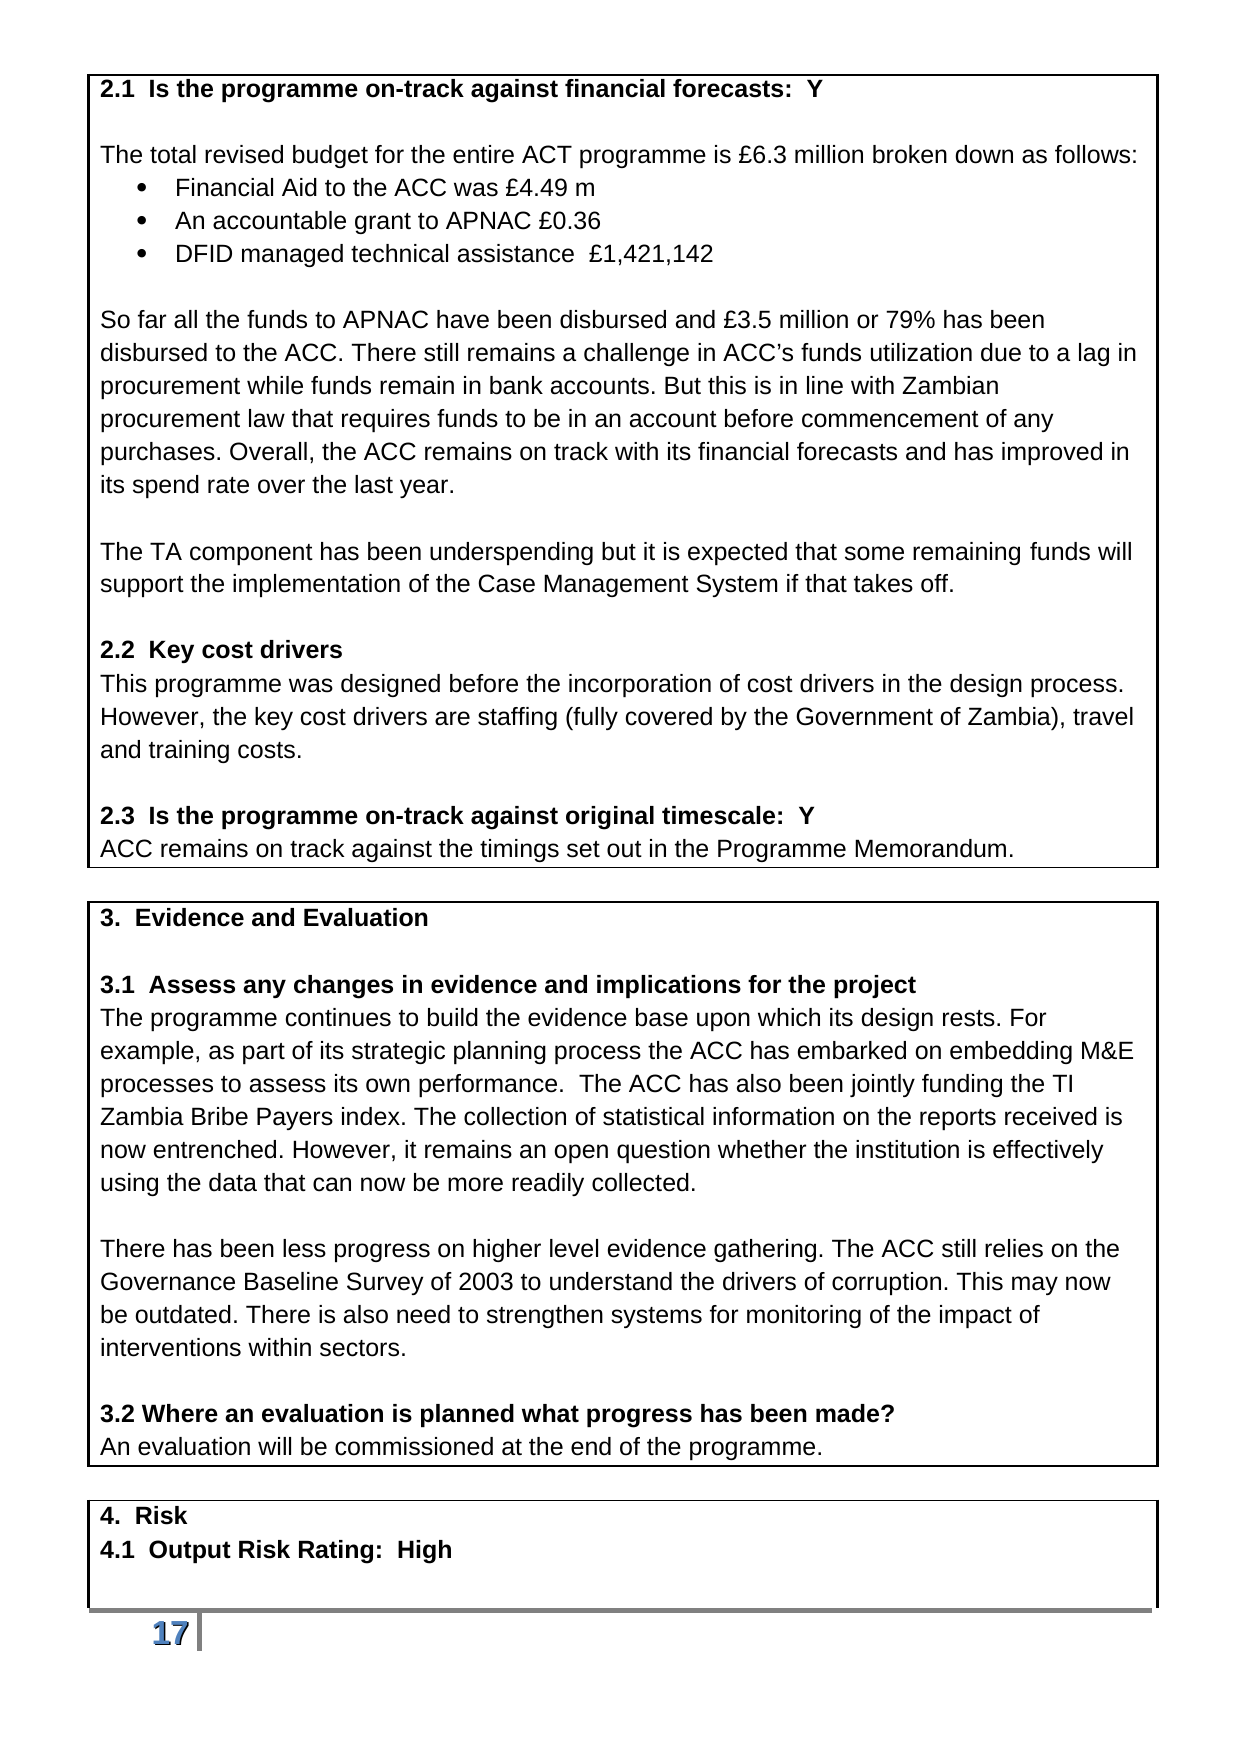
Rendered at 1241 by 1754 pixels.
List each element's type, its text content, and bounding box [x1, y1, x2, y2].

table_cell 3.1 Assess any changes in evidence and implications for the project The programme continues to build the evidence base upon which its design rests. For example, as part of its strategic planning process the ACC has embarked on embedding M&E processes to assess its own performance. The ACC has also been jointly funding the TI Zambia Bribe Payers index. The collection of statistical information on the reports received is now entrenched. However, it remains an open question whether the institution is effectively using the data that can now be more readily collected. There has been less progress on higher level evidence gathering. The ACC still relies on the Governance Baseline Survey of 2003 to understand the drivers of corruption. This may now be outdated. There is also need to strengthen systems for monitoring of the impact of interventions within sectors. 3.2 Where an evaluation is planned what progress has been made? An evaluation will be commissioned at the end of the programme. [90, 937, 1156, 1465]
table_header 4. Risk [90, 1501, 1156, 1535]
table_cell 2.1 Is the programme on-track against financial forecasts: Y The total revised budget for the entire ACT programme is £6.3 million broken down as follows: Financial Aid to the ACC was £4.49 m An accountable grant to APNAC £0.36 DFID managed technical assistance £1,421,142 So far all the funds to APNAC have been disbursed and £3.5 million or 79% has been disbursed to the ACC. There still remains a challenge in ACC’s funds utilization due to a lag in procurement while funds remain in bank accounts. But this is in line with Zambian procurement law that requires funds to be in an account before commencement of any purchases. Overall, the ACC remains on track with its financial forecasts and has improved in its spend rate over the last year. The TA component has been underspending but it is expected that some remaining funds will support the implementation of the Case Management System if that takes off. 2.2 Key cost drivers This programme was designed before the incorporation of cost drivers in the design process. However, the key cost drivers are staffing (fully covered by the Government of Zambia), travel and training costs. 2.3 Is the programme on-track against original timescale: Y ACC remains on track against the timings set out in the Programme Memorandum. [90, 76, 1156, 867]
table_header 3. Evidence and Evaluation [90, 903, 1156, 937]
table_cell 4.1 Output Risk Rating: High [90, 1535, 1156, 1608]
